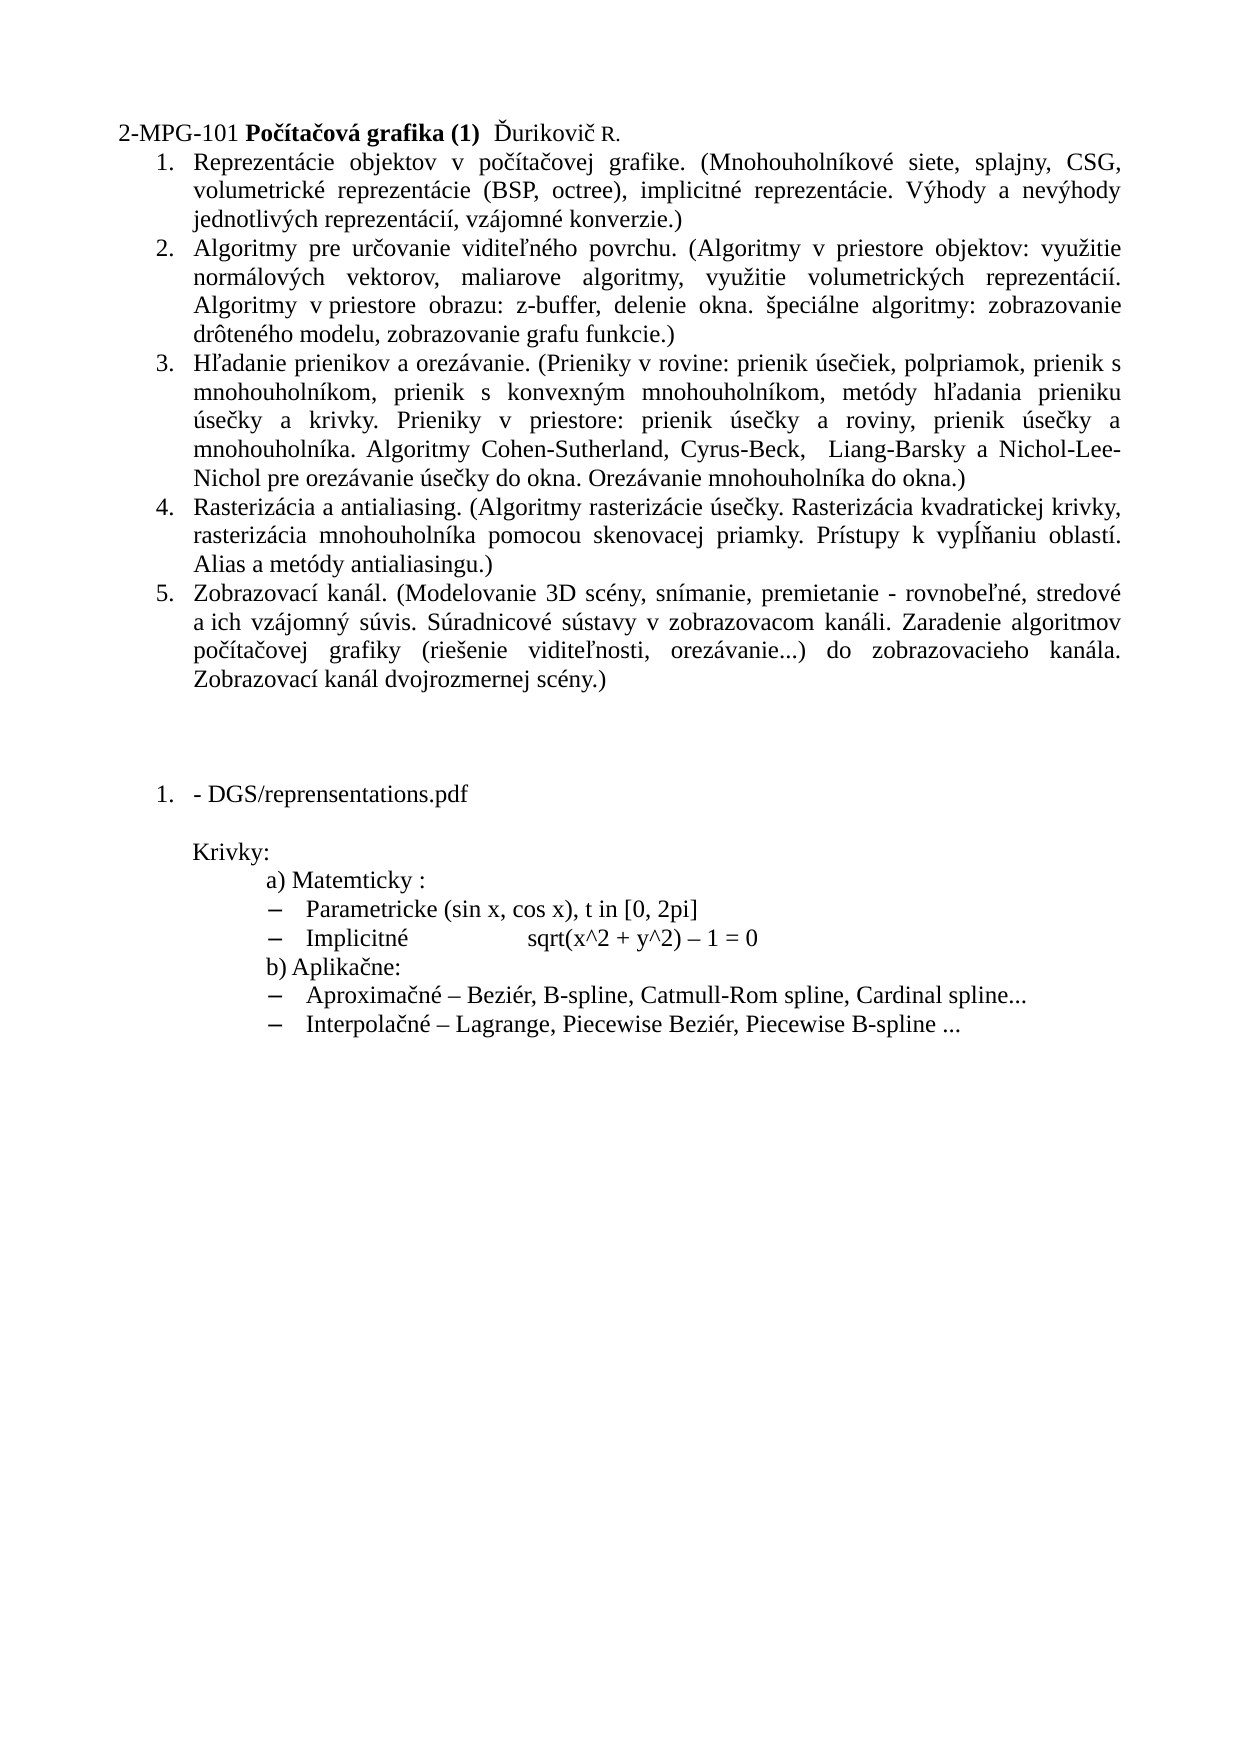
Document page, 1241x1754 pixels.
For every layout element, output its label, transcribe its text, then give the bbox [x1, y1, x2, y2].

list Zobrazovací kanál. (Modelovanie 3D scény, snímanie, premietanie - rovnobeľné, stredové a ich vzájomný súvis. Súradnicové sústavy v zobrazovacom kanáli. Zaradenie algoritmov počítačovej grafiky (riešenie viditeľnosti, orezávanie...) do zobrazovacieho kanála. Zobrazovací kanál dvojrozmernej scény.) [156, 578, 1122, 693]
list Implicitné sqrt(x^2 + y^2) – 1 = 0 [268, 923, 1122, 952]
list Aproximačné – Beziér, B-spline, Catmull-Rom spline, Cardinal spline... [268, 981, 1122, 1009]
text Krivky: [118, 837, 1122, 866]
text a) Matemticky : [118, 866, 1122, 894]
list Reprezentácie objektov v počítačovej grafike. (Mnohouholníkové siete, splajny, CSG, volumetrické reprezentácie (BSP, octree), implicitné reprezentácie. Výhody a nevýhody jednotlivých reprezentácií, vzájomné konverzie.) [156, 147, 1122, 233]
list Algoritmy pre určovanie viditeľného povrchu. (Algoritmy v priestore objektov: využitie normálových vektorov, maliarove algoritmy, využitie volumetrických reprezentácií. Algoritmy v priestore obrazu: z-buffer, delenie okna. špeciálne algoritmy: zobrazovanie drôteného modelu, zobrazovanie grafu funkcie.) [156, 233, 1122, 348]
list Parametricke (sin x, cos x), t in [0, 2pi] [268, 894, 1122, 923]
list Hľadanie prienikov a orezávanie. (Prieniky v rovine: prienik úsečiek, polpriamok, prienik s mnohouholníkom, prienik s konvexným mnohouholníkom, metódy hľadania prieniku úsečky a krivky. Prieniky v priestore: prienik úsečky a roviny, prienik úsečky a mnohouholníka. Algoritmy Cohen-Sutherland, Cyrus-Beck, Liang-Barsky a Nichol-Lee-Nichol pre orezávanie úsečky do okna. Orezávanie mnohouholníka do okna.) [156, 348, 1122, 492]
list Interpolačné – Lagrange, Piecewise Beziér, Piecewise B-spline ... [268, 1009, 1122, 1038]
list Rasterizácia a antialiasing. (Algoritmy rasterizácie úsečky. Rasterizácia kvadratickej krivky, rasterizácia mnohouholníka pomocou skenovacej priamky. Prístupy k vypĺňaniu oblastí. Alias a metódy antialiasingu.) [156, 492, 1122, 578]
text b) Aplikačne: [118, 952, 1122, 981]
text 2-MPG-101 Počítačová grafika (1) Ďurikovič R. [118, 118, 1122, 147]
list - DGS/reprensentations.pdf [156, 779, 1122, 808]
